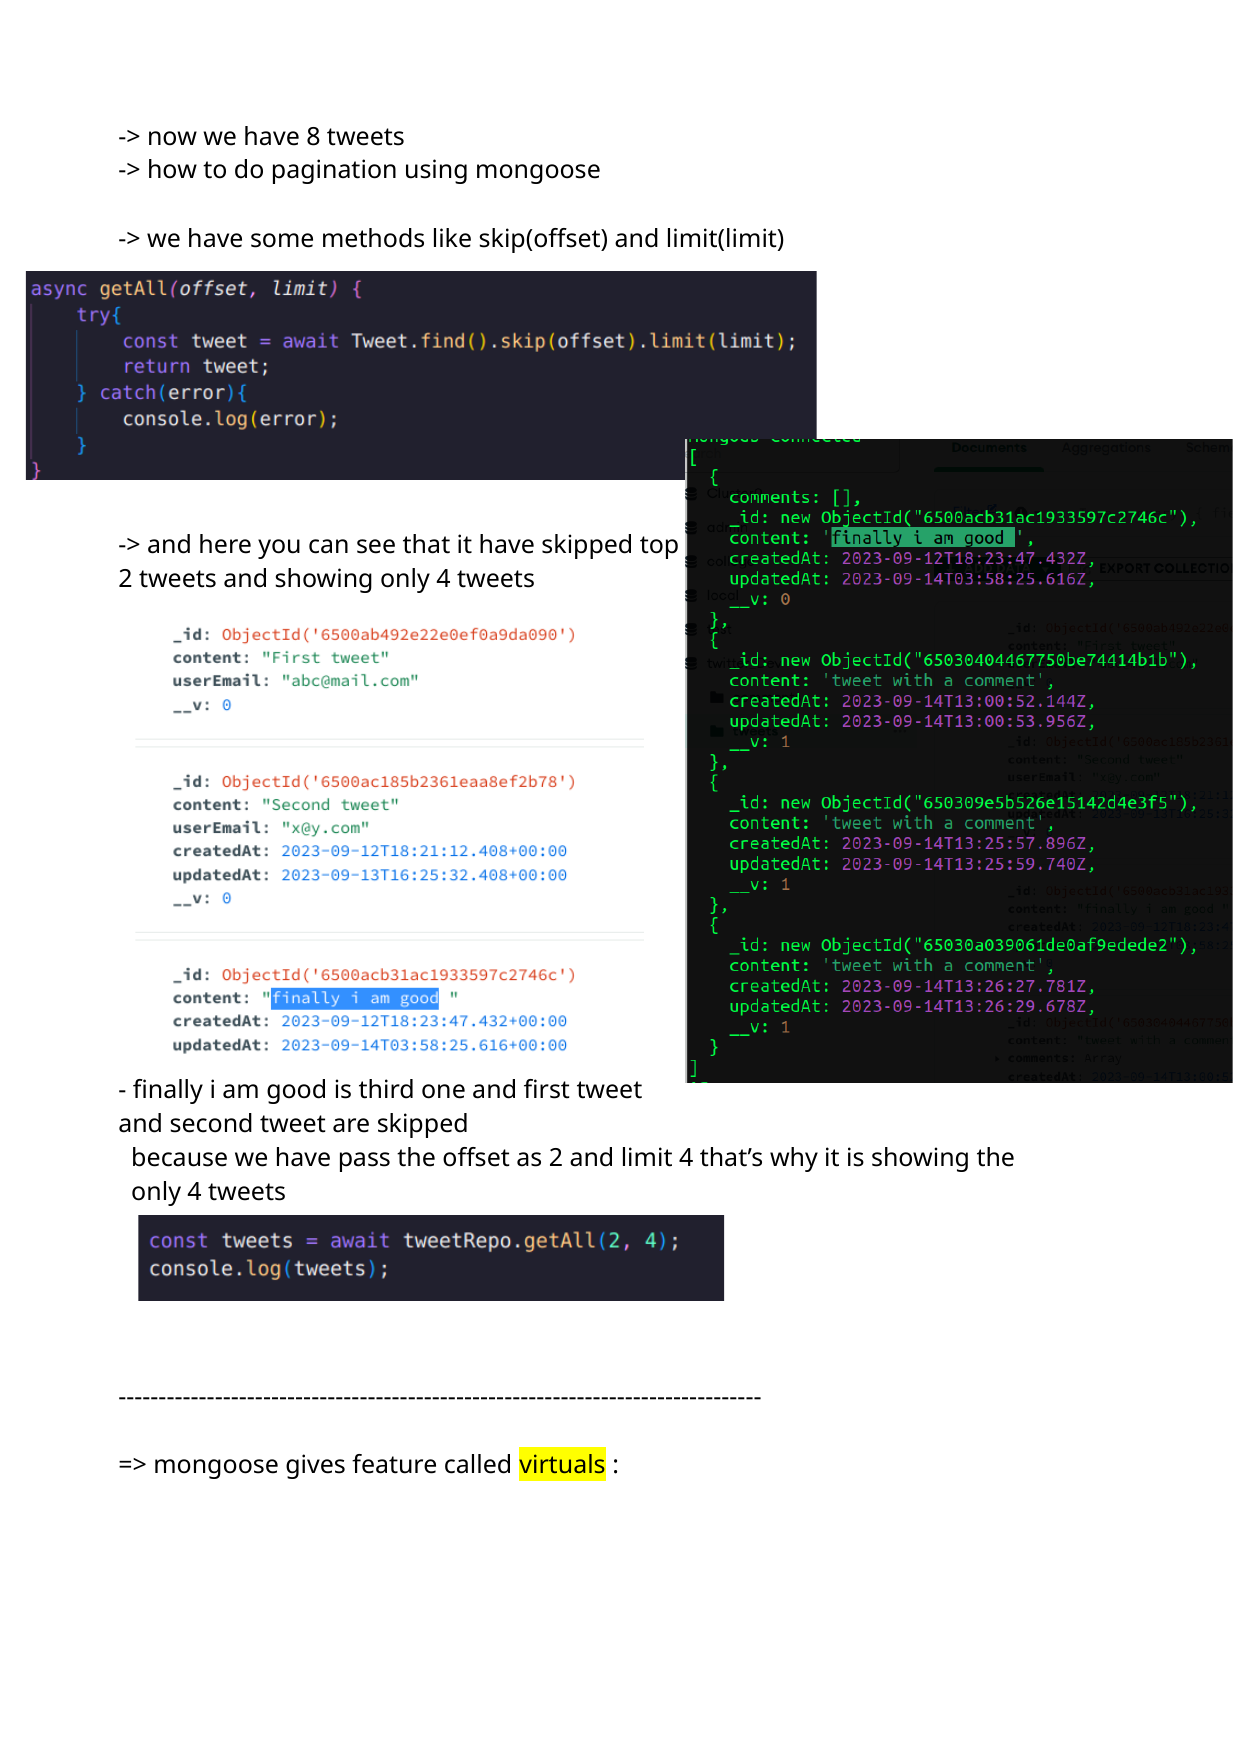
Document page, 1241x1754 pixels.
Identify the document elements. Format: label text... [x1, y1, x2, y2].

text -> how to do pagination using mongoose [118, 152, 1122, 186]
picture [135, 607, 644, 1057]
text -------------------------------------------------------------------------------- [118, 1378, 1122, 1412]
text => mongoose gives feature called virtuals : [118, 1447, 1122, 1481]
text only 4 tweets [118, 1174, 1122, 1208]
picture [25, 271, 1233, 1083]
picture [138, 1215, 725, 1301]
text - finally i am good is third one and first tweet and second tweet are skipped [118, 1072, 1122, 1140]
text because we have pass the offset as 2 and limit 4 that’s why it is showing the [118, 1140, 1122, 1174]
text -> now we have 8 tweets [118, 118, 1122, 152]
text -> and here you can see that it have skipped top 2 tweets and showing only 4 tweets [118, 527, 685, 595]
text -> we have some methods like skip(offset) and limit(limit) [118, 220, 1122, 254]
